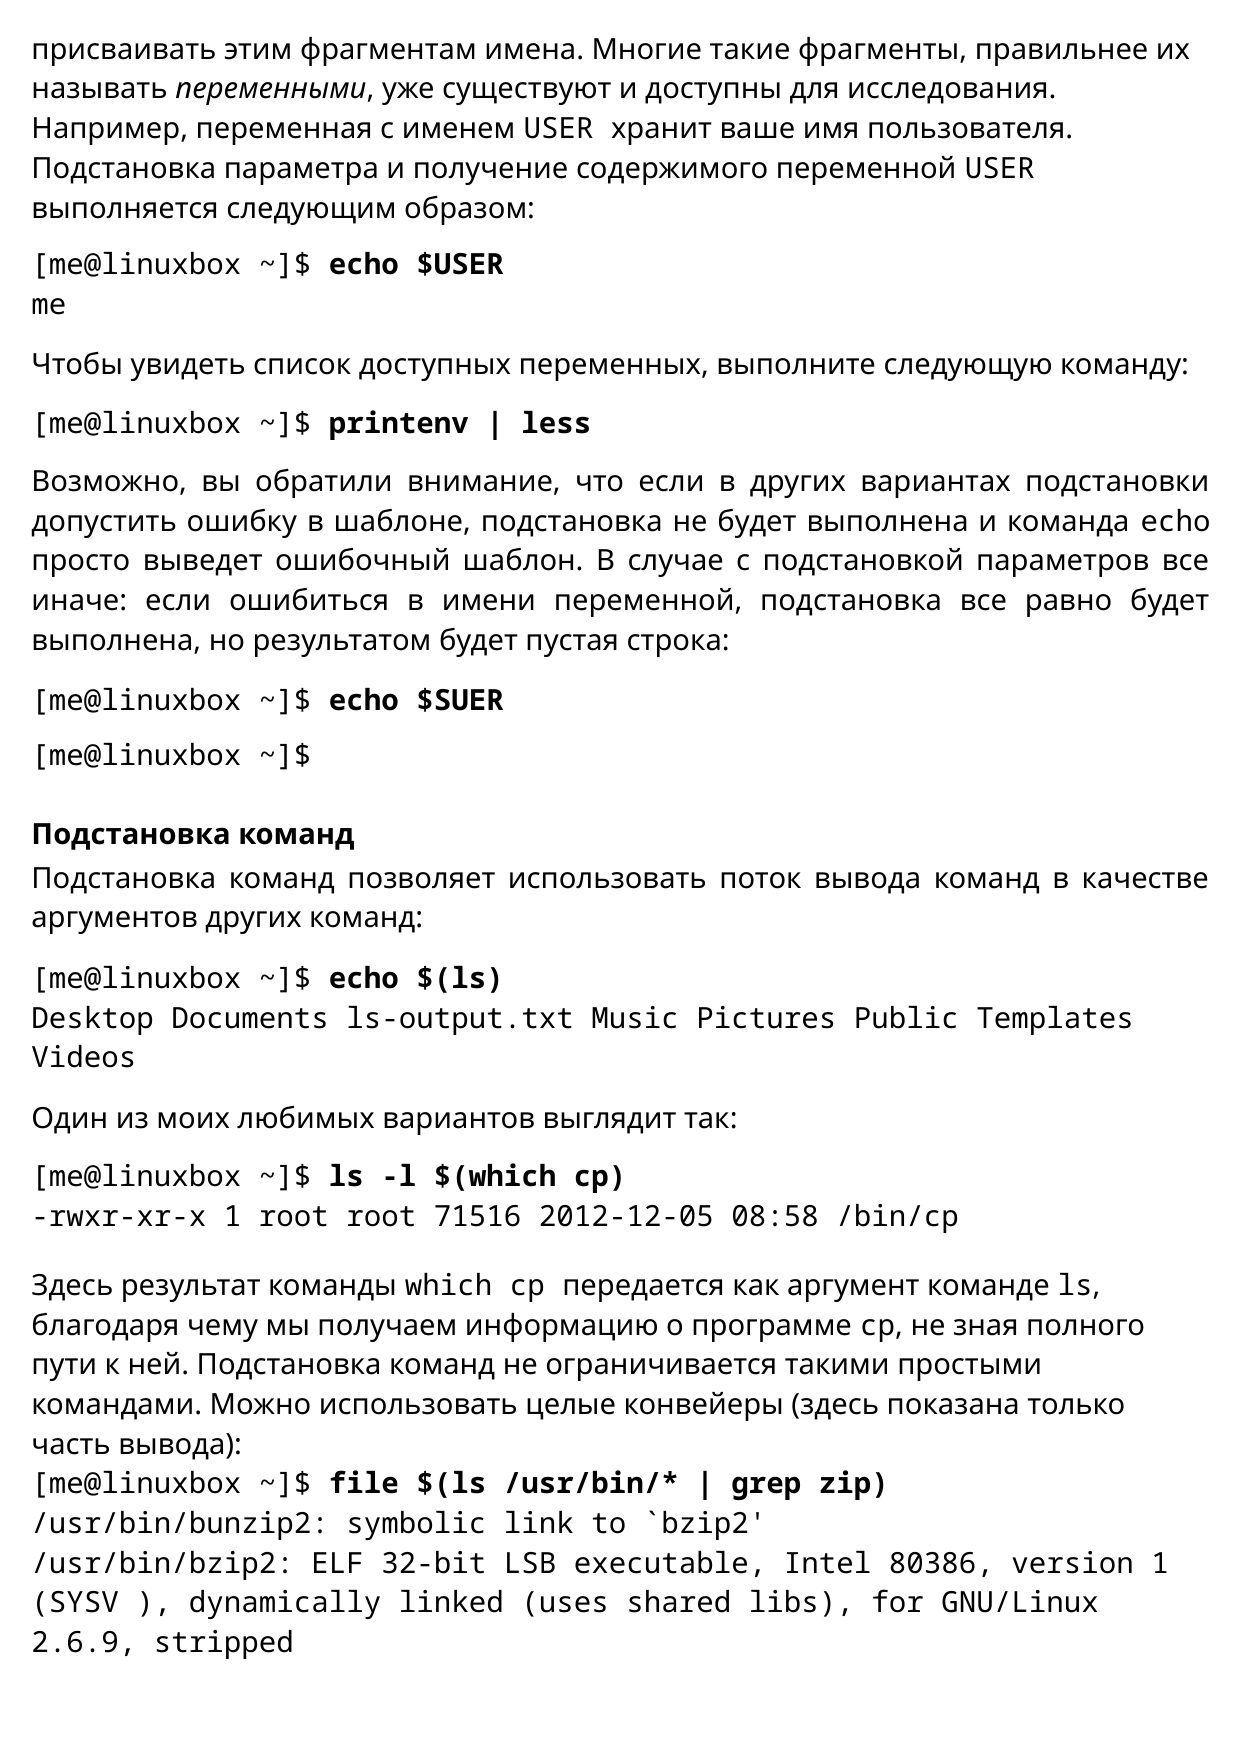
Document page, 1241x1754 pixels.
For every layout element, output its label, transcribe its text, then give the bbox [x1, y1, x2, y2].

text Здесь результат команды which cp передается как аргумент команде ls, благодаря чему мы получаем информацию о программе cp, не зная полного пути к ней. Подстановка команд не ограничивается такими простыми командами. Можно использовать целые конвейеры (здесь показана только часть вывода): [me@linuxbox ~]$ file $(ls /usr/bin/* | grep zip) [31, 1264, 1210, 1502]
text /usr/bin/bzip2: ELF 32-bit LSB executable, Intel 80386, version 1 (SYSV ), dynamically linked (uses shared libs), for GNU/Linux 2.6.9, stripped [31, 1542, 1210, 1661]
text [me@linuxbox ~]$ printenv | less [31, 402, 1210, 442]
text Один из моих любимых вариантов выглядит так: [31, 1097, 1210, 1137]
text Чтобы увидеть список доступных переменных, выполните следующую команду: [31, 343, 1210, 383]
text [me@linuxbox ~]$ echo $SUER [31, 679, 1210, 719]
text /usr/bin/bunzip2: symbolic link to `bzip2' [31, 1502, 1210, 1542]
text [me@linuxbox ~]$ echo $(ls) [31, 957, 1210, 997]
text [me@linuxbox ~]$ echo $USER [31, 243, 1210, 283]
text Подстановка команд позволяет использовать поток вывода команд в качестве аргументов других команд: [31, 857, 1210, 936]
text [me@linuxbox ~]$ Подстановка команд [31, 734, 1210, 853]
text присваивать этим фрагментам имена. Многие такие фрагменты, правильнее их называть переменными, уже существуют и доступны для исследования. Например, переменная с именем USER хранит ваше имя пользователя. Подстановка параметра и получение содержимого переменной USER выполняется следующим образом: [31, 28, 1210, 227]
text [me@linuxbox ~]$ ls -l $(which cp) [31, 1156, 1210, 1195]
text Desktop Documents ls-output.txt Music Pictures Public Templates Videos [31, 997, 1210, 1076]
text Возможно, вы обратили внимание, что если в других вариантах подстановки допустить ошибку в шаблоне, подстановка не будет выполнена и команда echo просто выведет ошибочный шаблон. В случае с подстановкой параметров все иначе: если ошибиться в имени переменной, подстановка все равно будет выполнена, но результатом будет пустая строка: [31, 460, 1210, 659]
text me [31, 283, 1210, 323]
text -rwxr-xr-x 1 root root 71516 2012-12-05 08:58 /bin/cp [31, 1195, 1210, 1235]
